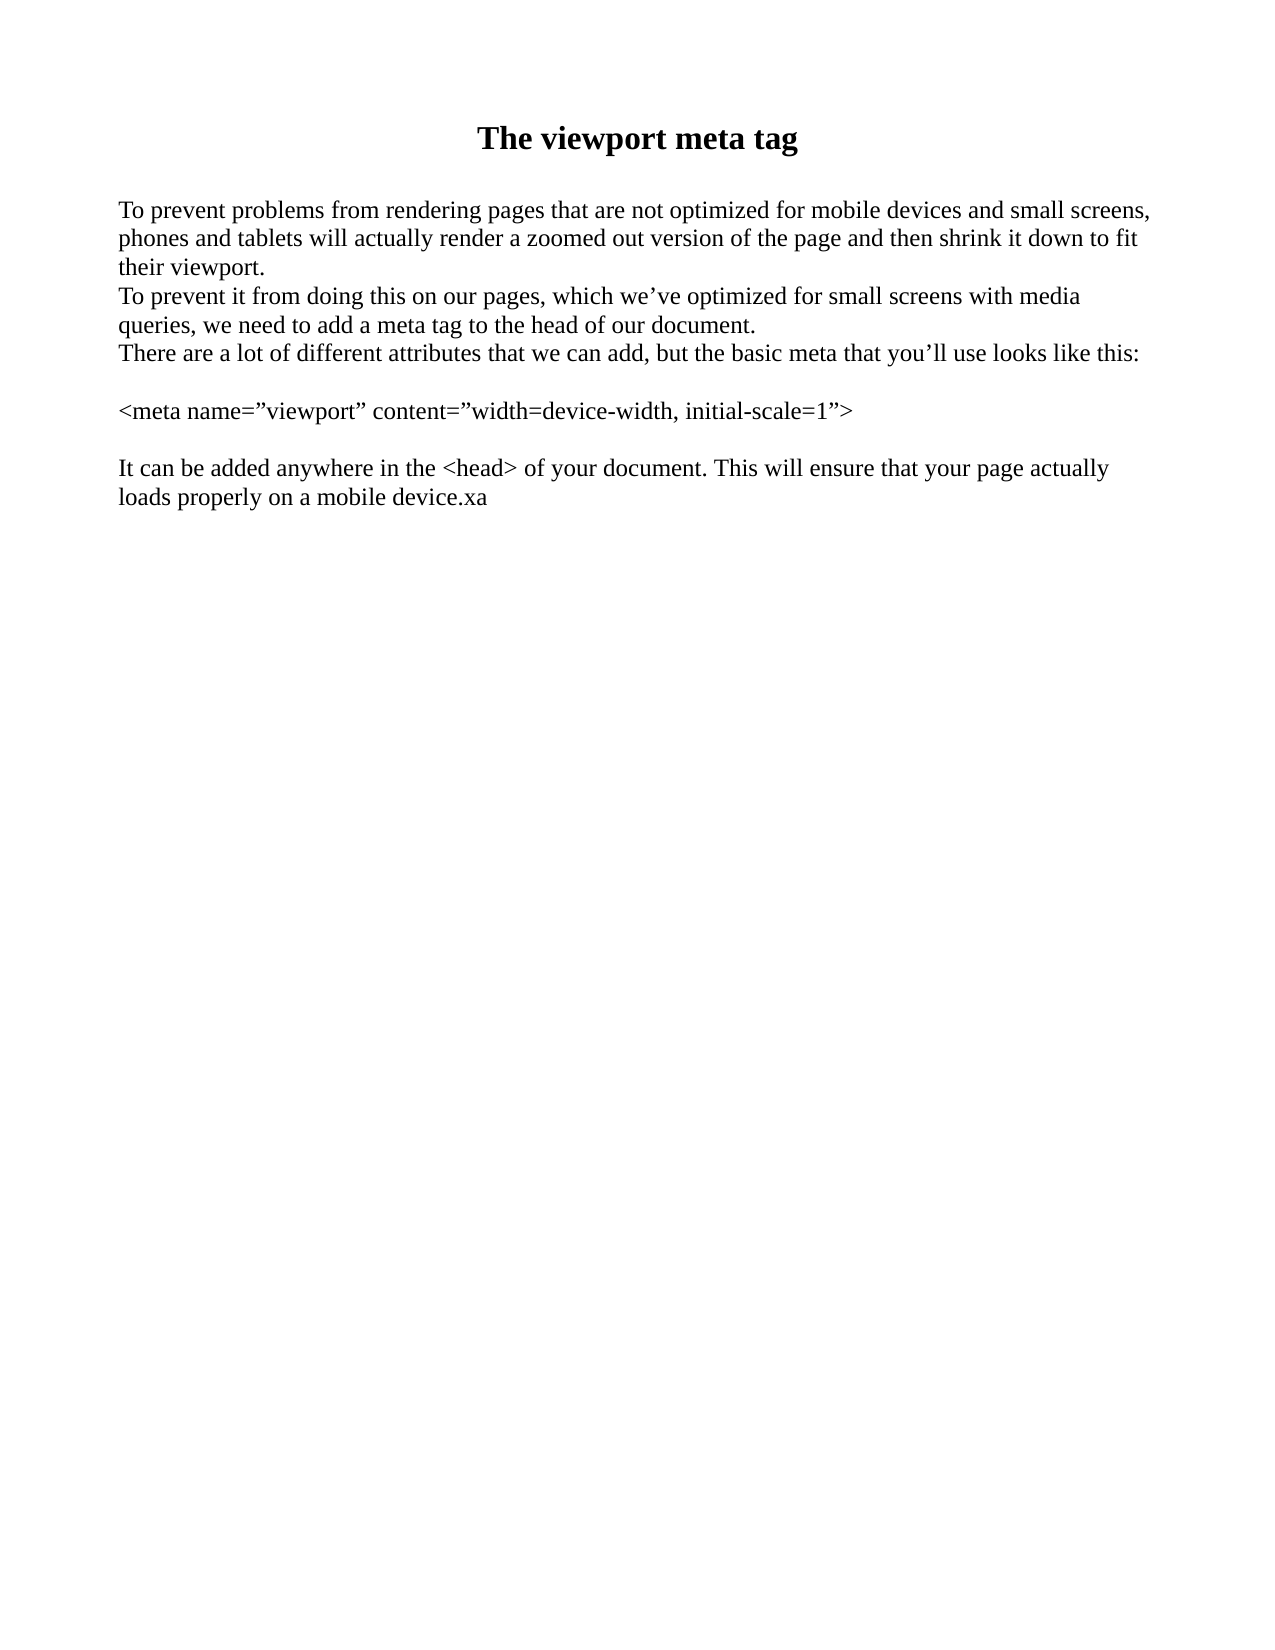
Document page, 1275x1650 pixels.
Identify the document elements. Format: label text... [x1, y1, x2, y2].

text To prevent problems from rendering pages that are not optimized for mobile devices and small screens, phones and tablets will actually render a zoomed out version of the page and then shrink it down to fit their viewport. [118, 195, 1157, 281]
text The viewport meta tag [118, 118, 1157, 156]
text <meta name=”viewport” content=”width=device-width, initial-scale=1”> [118, 396, 1157, 425]
text It can be added anywhere in the <head> of your document. This will ensure that your page actually loads properly on a mobile device.xa [118, 453, 1157, 511]
text To prevent it from doing this on our pages, which we’ve optimized for small screens with media queries, we need to add a meta tag to the head of our document. [118, 281, 1157, 338]
text There are a lot of different attributes that we can add, but the basic meta that you’ll use looks like this: [118, 338, 1157, 367]
